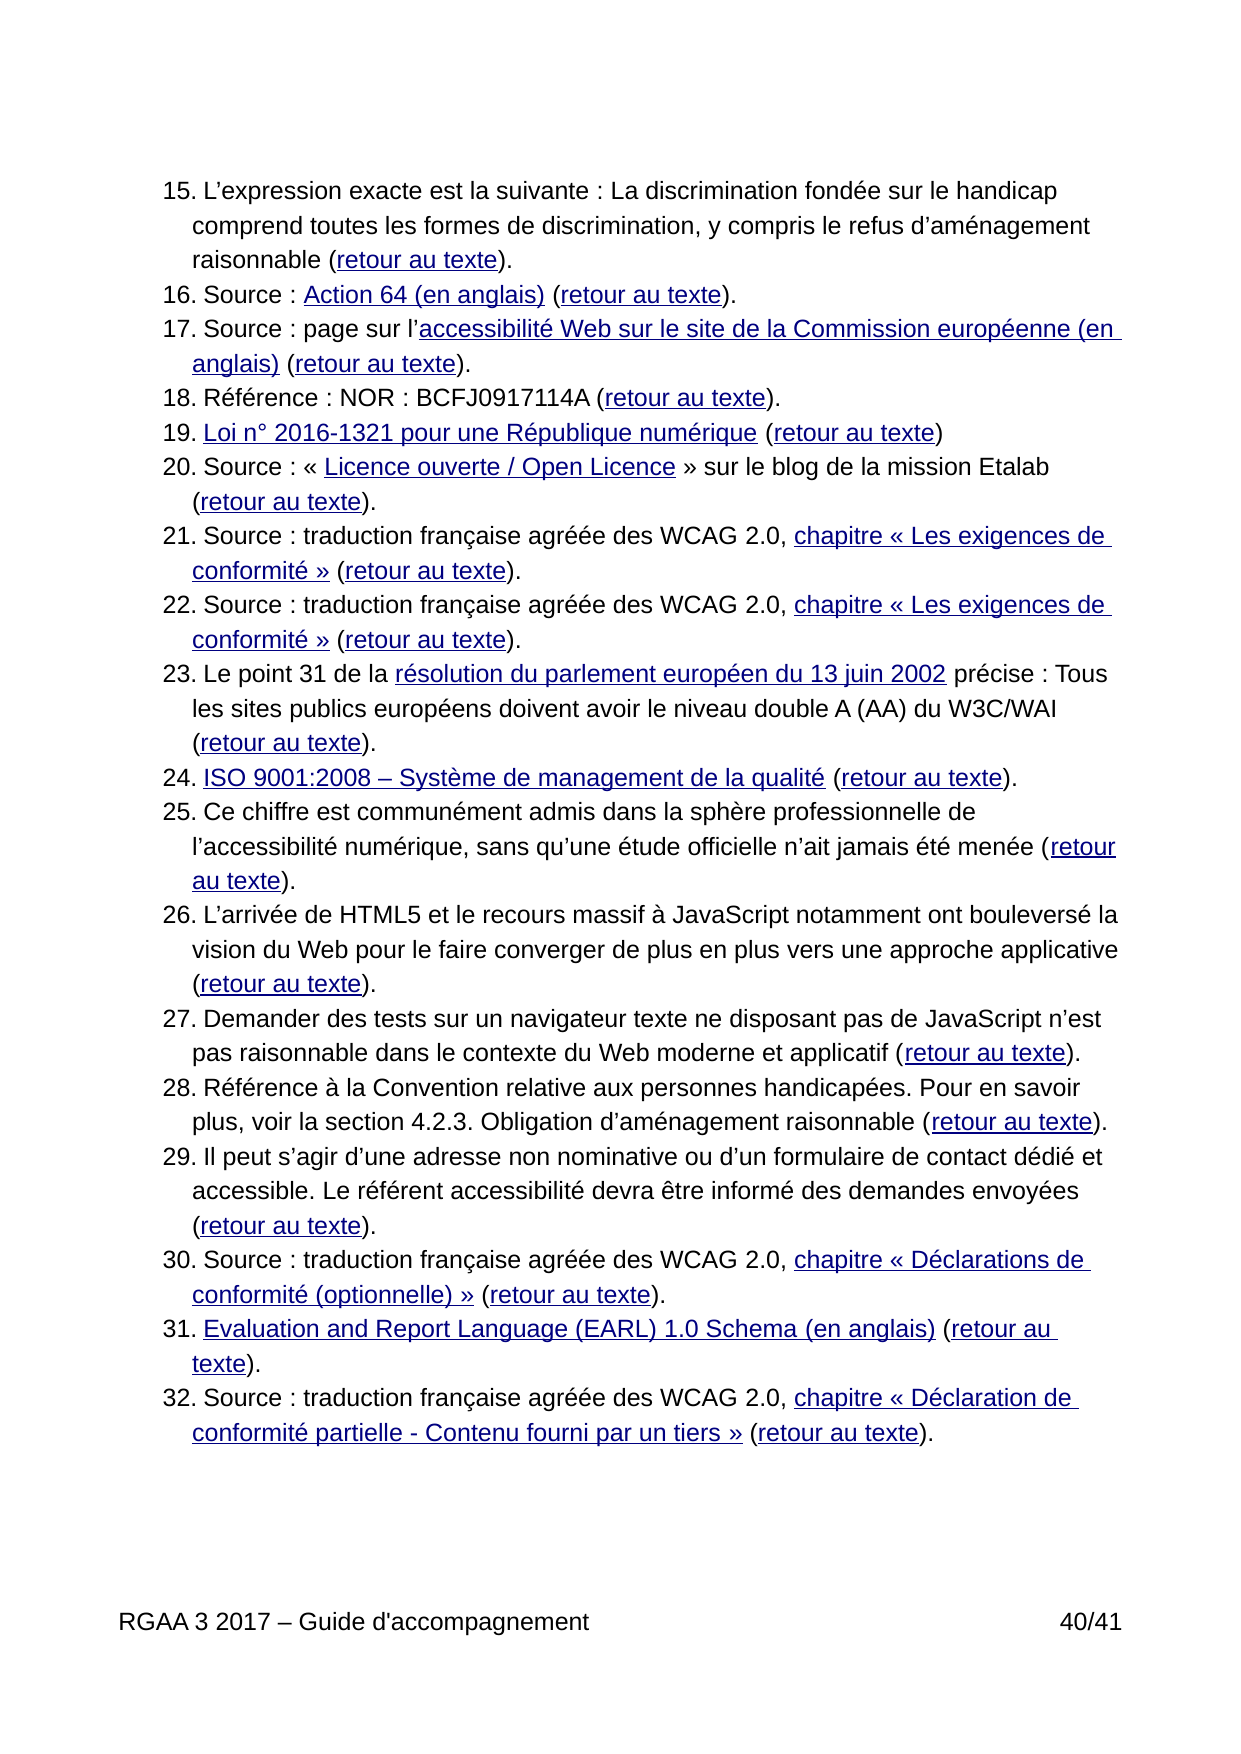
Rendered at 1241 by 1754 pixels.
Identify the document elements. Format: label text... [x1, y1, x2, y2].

list Evaluation and Report Language (EARL) 1.0 Schema (en anglais) (retour au texte). [162, 1314, 1122, 1377]
list Ce chiffre est communément admis dans la sphère professionnelle de l’accessibilité numérique, sans qu’une étude officielle n’ait jamais été menée (retour au texte). [162, 797, 1122, 895]
list L’arrivée de HTML5 et le recours massif à JavaScript notamment ont bouleversé la vision du Web pour le faire converger de plus en plus vers une approche applicative (retour au texte). [162, 900, 1122, 998]
list L’expression exacte est la suivante : La discrimination fondée sur le handicap comprend toutes les formes de discrimination, y compris le refus d’aménagement raisonnable (retour au texte). [162, 176, 1122, 274]
list Source : page sur l’accessibilité Web sur le site de la Commission européenne (en anglais) (retour au texte). [162, 314, 1122, 377]
list Source : traduction française agréée des WCAG 2.0, chapitre « Déclaration de conformité partielle - Contenu fourni par un tiers » (retour au texte). [162, 1383, 1122, 1446]
list Il peut s’agir d’une adresse non nominative ou d’un formulaire de contact dédié et accessible. Le référent accessibilité devra être informé des demandes envoyées (retour au texte). [162, 1142, 1122, 1239]
list Référence à la Convention relative aux personnes handicapées. Pour en savoir plus, voir la section 4.2.3. Obligation d’aménagement raisonnable (retour au texte). [162, 1073, 1122, 1136]
list ISO 9001:2008 – Système de management de la qualité (retour au texte). [162, 762, 1122, 791]
list Source : « Licence ouverte / Open Licence » sur le blog de la mission Etalab (retour au texte). [162, 452, 1122, 515]
list Loi n° 2016-1321 pour une République numérique (retour au texte) [162, 418, 1122, 446]
list Le point 31 de la résolution du parlement européen du 13 juin 2002 précise : Tous les sites publics européens doivent avoir le niveau double A (AA) du W3C/WAI (retour au texte). [162, 659, 1122, 757]
list Source : traduction française agréée des WCAG 2.0, chapitre « Les exigences de conformité » (retour au texte). [162, 521, 1122, 584]
list Référence : NOR : BCFJ0917114A (retour au texte). [162, 383, 1122, 412]
list Source : traduction française agréée des WCAG 2.0, chapitre « Déclarations de conformité (optionnelle) » (retour au texte). [162, 1245, 1122, 1308]
list Demander des tests sur un navigateur texte ne disposant pas de JavaScript n’est pas raisonnable dans le contexte du Web moderne et applicatif (retour au texte). [162, 1004, 1122, 1067]
list Source : traduction française agréée des WCAG 2.0, chapitre « Les exigences de conformité » (retour au texte). [162, 590, 1122, 653]
list Source : Action 64 (en anglais) (retour au texte). [162, 280, 1122, 308]
